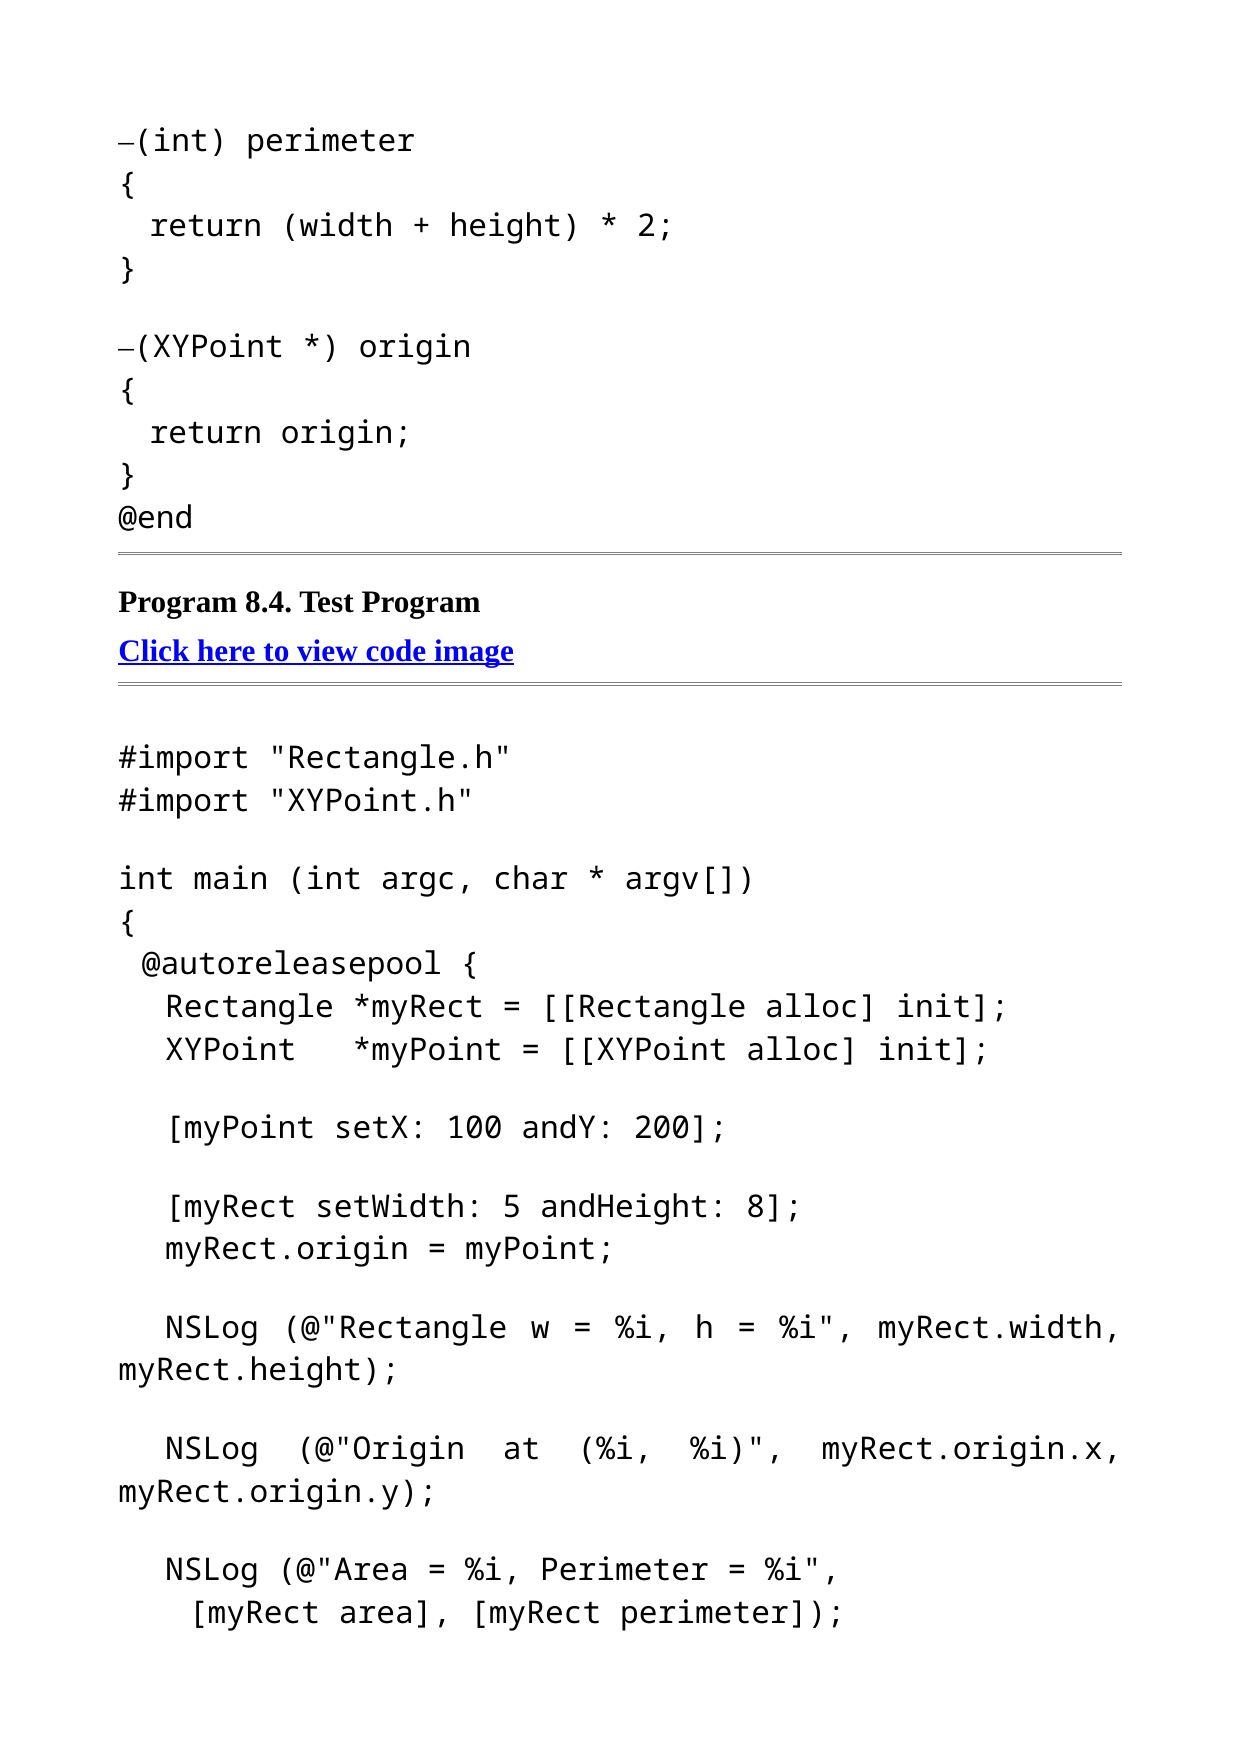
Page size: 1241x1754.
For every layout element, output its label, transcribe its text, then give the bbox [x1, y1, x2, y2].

text –(int) perimeter { return (width + height) * 2; } –(XYPoint *) origin { return origin; } @end [118, 118, 1122, 537]
text #import "Rectangle.h" #import "XYPoint.h" int main (int argc, char * argv[]) { @autoreleasepool { Rectangle *myRect = [[Rectangle alloc] init]; XYPoint *myPoint = [[XYPoint alloc] init]; [myPoint setX: 100 andY: 200]; [myRect setWidth: 5 andHeight: 8]; myRect.origin = myPoint; NSLog (@"Rectangle w = %i, h = %i", myRect.width, myRect.height); NSLog (@"Origin at (%i, %i)", myRect.origin.x, myRect.origin.y); NSLog (@"Area = %i, Perimeter = %i", [myRect area], [myRect perimeter]); [118, 735, 1122, 1632]
text Click here to view code image [118, 632, 1122, 668]
text Program 8.4. Test Program [118, 584, 1122, 619]
